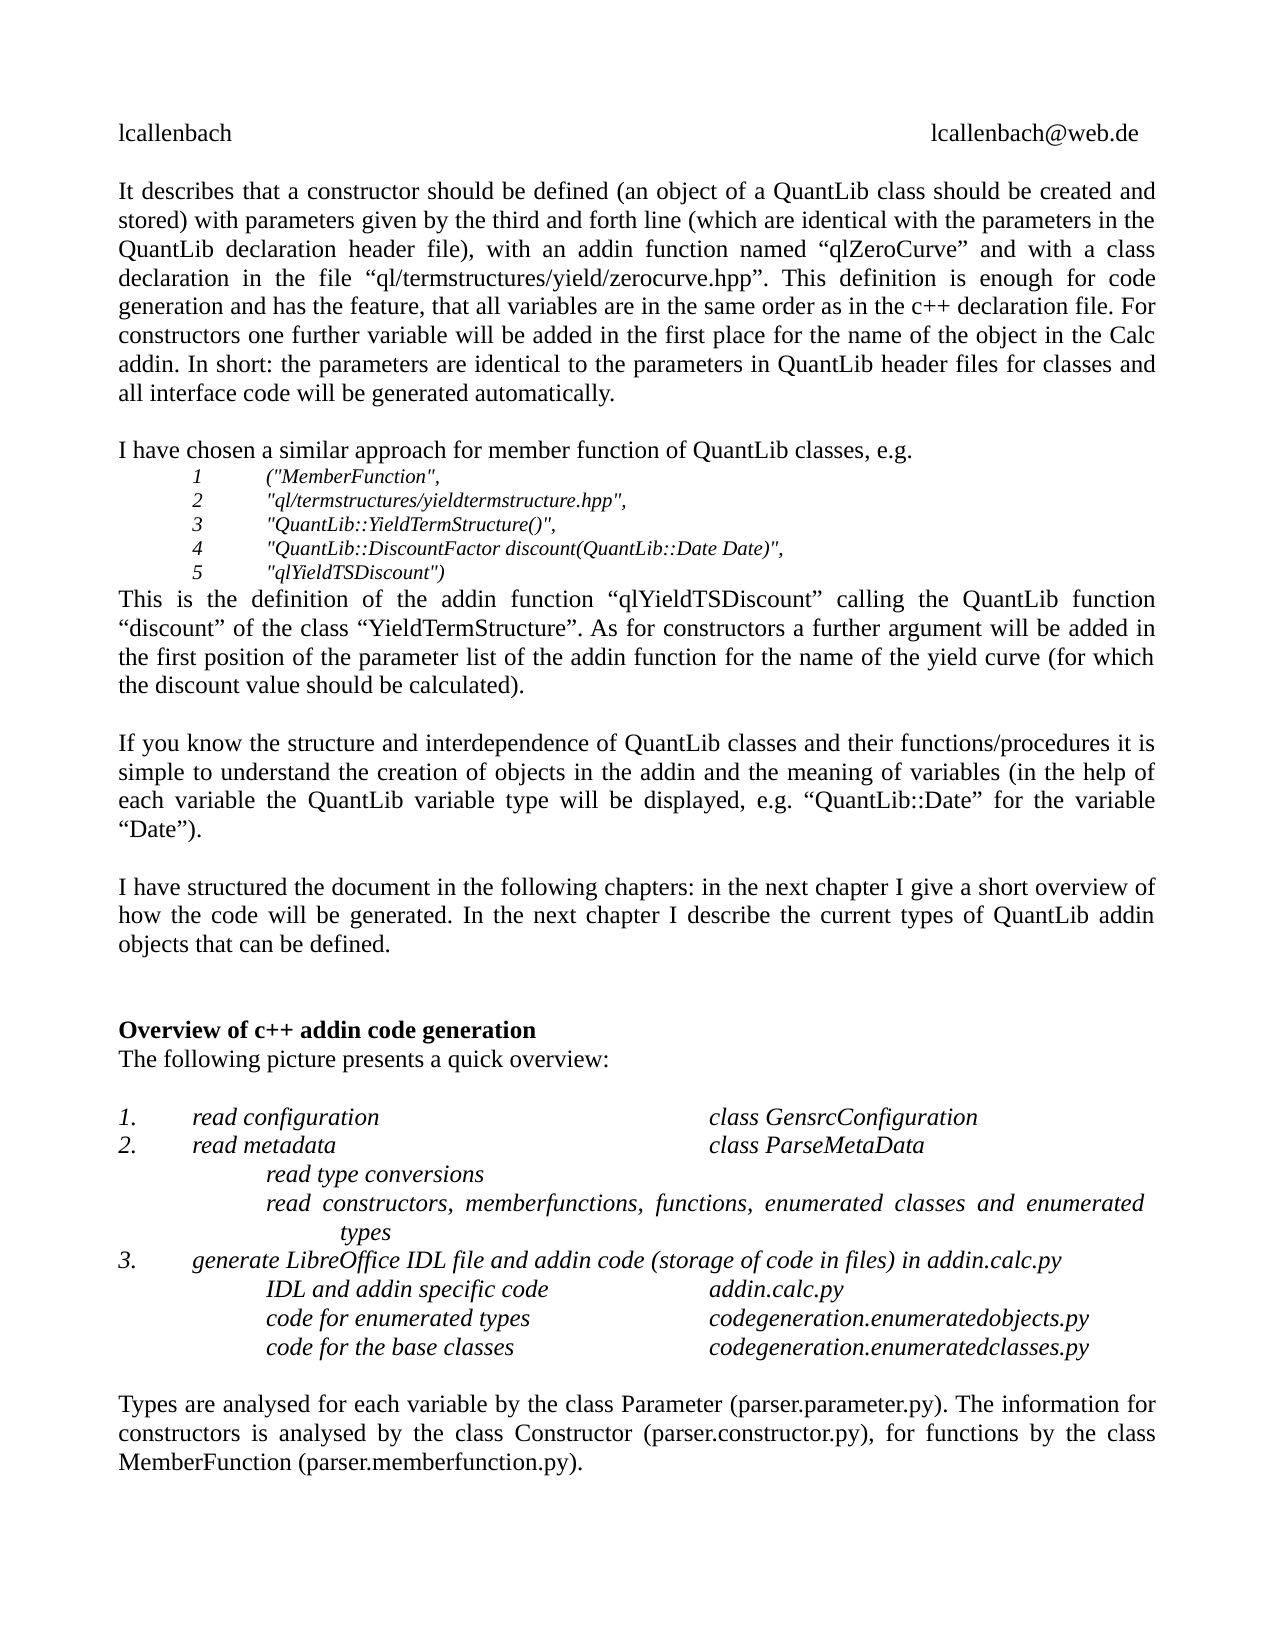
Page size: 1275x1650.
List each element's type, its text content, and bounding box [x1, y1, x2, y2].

text Overview of c++ addin code generation [118, 1015, 1157, 1044]
text The following picture presents a quick overview: [118, 1044, 1157, 1073]
text It describes that a constructor should be defined (an object of a QuantLib class should be created and stored) with parameters given by the third and forth line (which are identical with the parameters in the QuantLib declaration header file), with an addin function named “qlZeroCurve” and with a class declaration in the file “ql/termstructures/yield/zerocurve.hpp”. This definition is enough for code generation and has the feature, that all variables are in the same order as in the c++ declaration file. For constructors one further variable will be added in the first place for the name of the object in the Calc addin. In short: the parameters are identical to the parameters in QuantLib header files for classes and all interface code will be generated automatically. [118, 176, 1157, 406]
text IDL and addin specific code addin.calc.py [118, 1274, 1157, 1303]
text 3. generate LibreOffice IDL file and addin code (storage of code in files) in addin.calc.py [118, 1245, 1157, 1274]
text 2. read metadata class ParseMetaData [118, 1130, 1157, 1159]
text 2 "ql/termstructures/yieldtermstructure.hpp", [192, 488, 1157, 512]
text 4 "QuantLib::DiscountFactor discount(QuantLib::Date Date)", [192, 536, 1157, 560]
text read constructors, memberfunctions, functions, enumerated classes and enumerated types [266, 1188, 1157, 1245]
text I have structured the document in the following chapters: in the next chapter I give a short overview of how the code will be generated. In the next chapter I describe the current types of QuantLib addin objects that can be defined. [118, 872, 1157, 958]
text read type conversions [118, 1159, 1157, 1188]
text 1 ("MemberFunction", [192, 464, 1157, 488]
text 5 "qlYieldTSDiscount") [192, 560, 1157, 584]
text Types are analysed for each variable by the class Parameter (parser.parameter.py). The information for constructors is analysed by the class Constructor (parser.constructor.py), for functions by the class MemberFunction (parser.memberfunction.py). [118, 1389, 1157, 1475]
text code for the base classes codegeneration.enumeratedclasses.py [118, 1332, 1157, 1360]
text This is the definition of the addin function “qlYieldTSDiscount” calling the QuantLib function “discount” of the class “YieldTermStructure”. As for constructors a further argument will be added in the first position of the parameter list of the addin function for the name of the yield curve (for which the discount value should be calculated). [118, 584, 1157, 699]
text 3 "QuantLib::YieldTermStructure()", [192, 512, 1157, 536]
text If you know the structure and interdependence of QuantLib classes and their functions/procedures it is simple to understand the creation of objects in the addin and the meaning of variables (in the help of each variable the QuantLib variable type will be displayed, e.g. “QuantLib::Date” for the variable “Date”). [118, 728, 1157, 843]
text I have chosen a similar approach for member function of QuantLib classes, e.g. [118, 435, 1157, 464]
text 1. read configuration class GensrcConfiguration [118, 1102, 1157, 1130]
text code for enumerated types codegeneration.enumeratedobjects.py [118, 1303, 1157, 1332]
